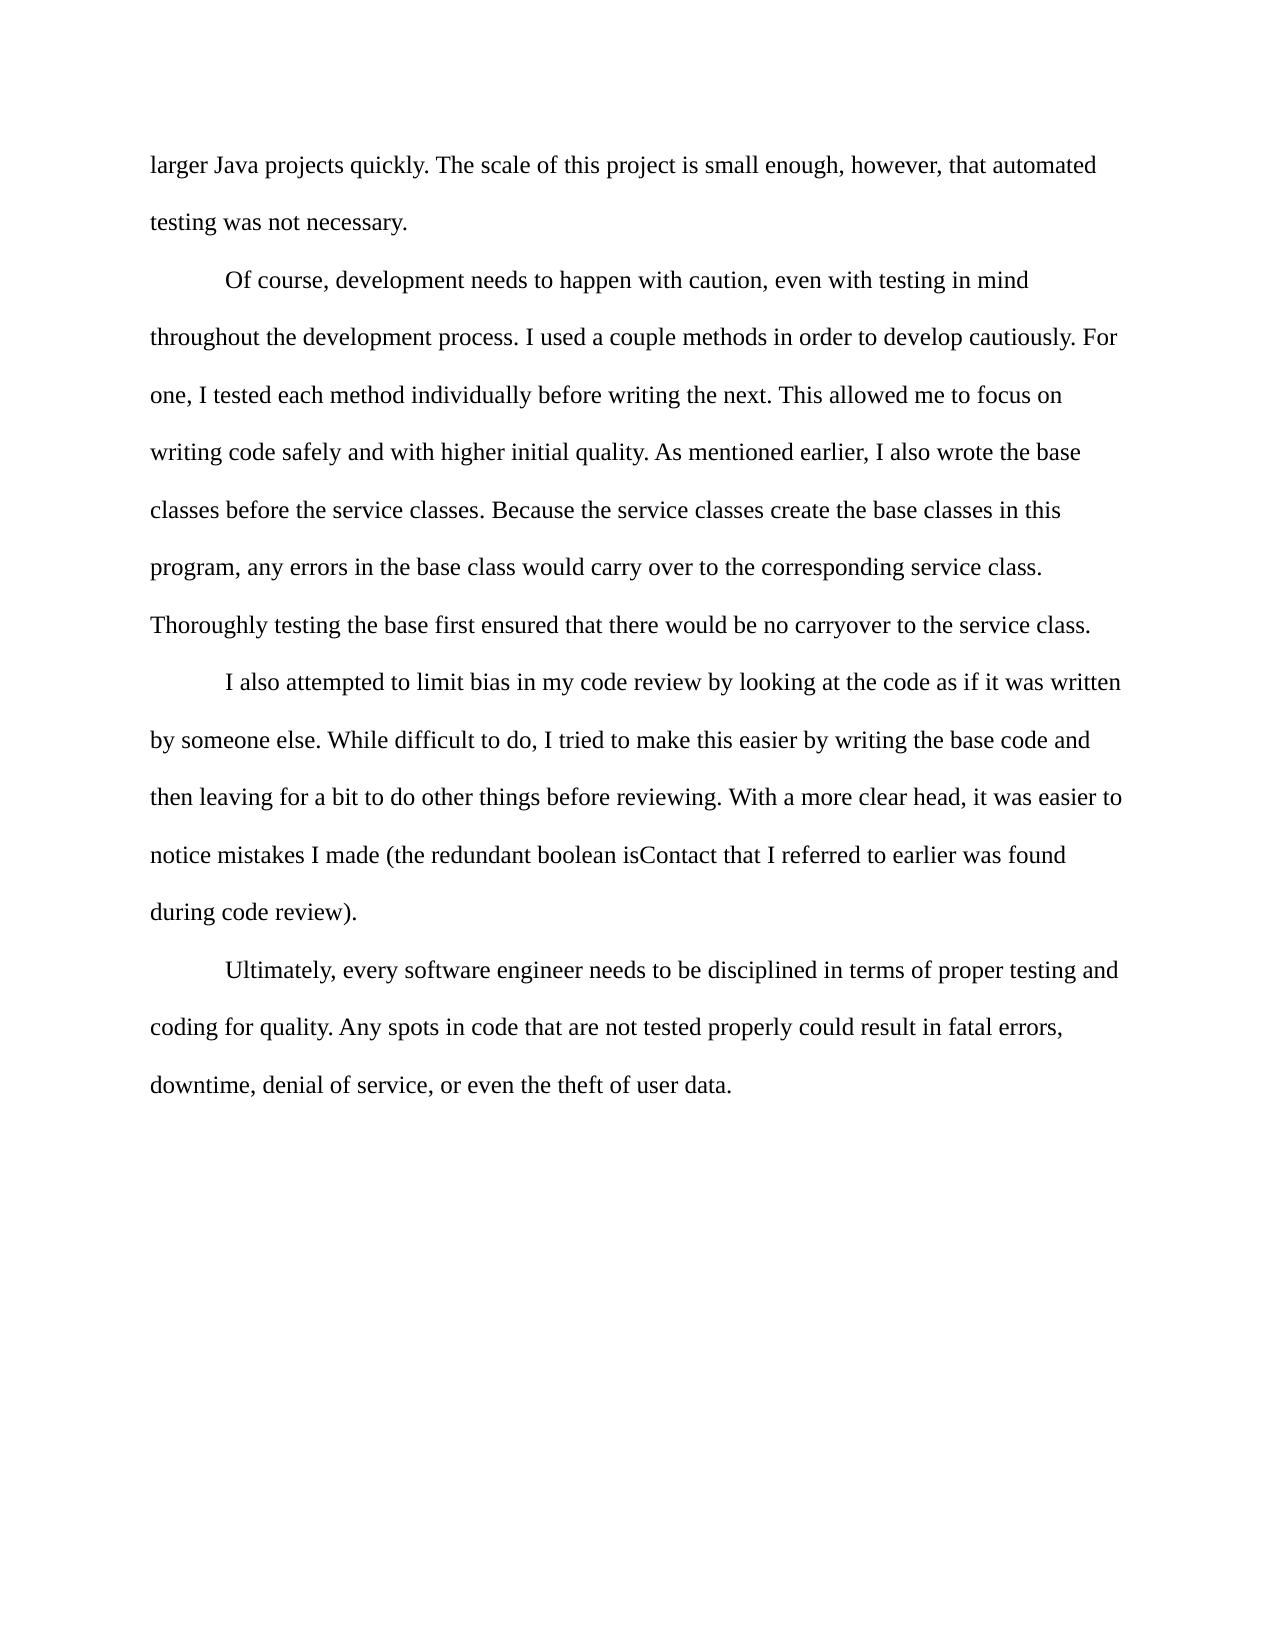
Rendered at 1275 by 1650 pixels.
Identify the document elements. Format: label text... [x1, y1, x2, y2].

text Of course, development needs to happen with caution, even with testing in mind throughout the development process. I used a couple methods in order to develop cautiously. For one, I tested each method individually before writing the next. This allowed me to focus on writing code safely and with higher initial quality. As mentioned earlier, I also wrote the base classes before the service classes. Because the service classes create the base classes in this program, any errors in the base class would carry over to the corresponding service class. Thoroughly testing the base first ensured that there would be no carryover to the service class. [150, 265, 1125, 639]
text I also attempted to limit bias in my code review by looking at the code as if it was written by someone else. While difficult to do, I tried to make this easier by writing the base code and then leaving for a bit to do other things before reviewing. With a more clear head, it was easier to notice mistakes I made (the redundant boolean isContact that I referred to earlier was found during code review). [150, 667, 1125, 926]
text larger Java projects quickly. The scale of this project is small enough, however, that automated testing was not necessary. [150, 150, 1125, 236]
text Ultimately, every software engineer needs to be disciplined in terms of proper testing and coding for quality. Any spots in code that are not tested properly could result in fatal errors, downtime, denial of service, or even the theft of user data. [150, 955, 1125, 1099]
